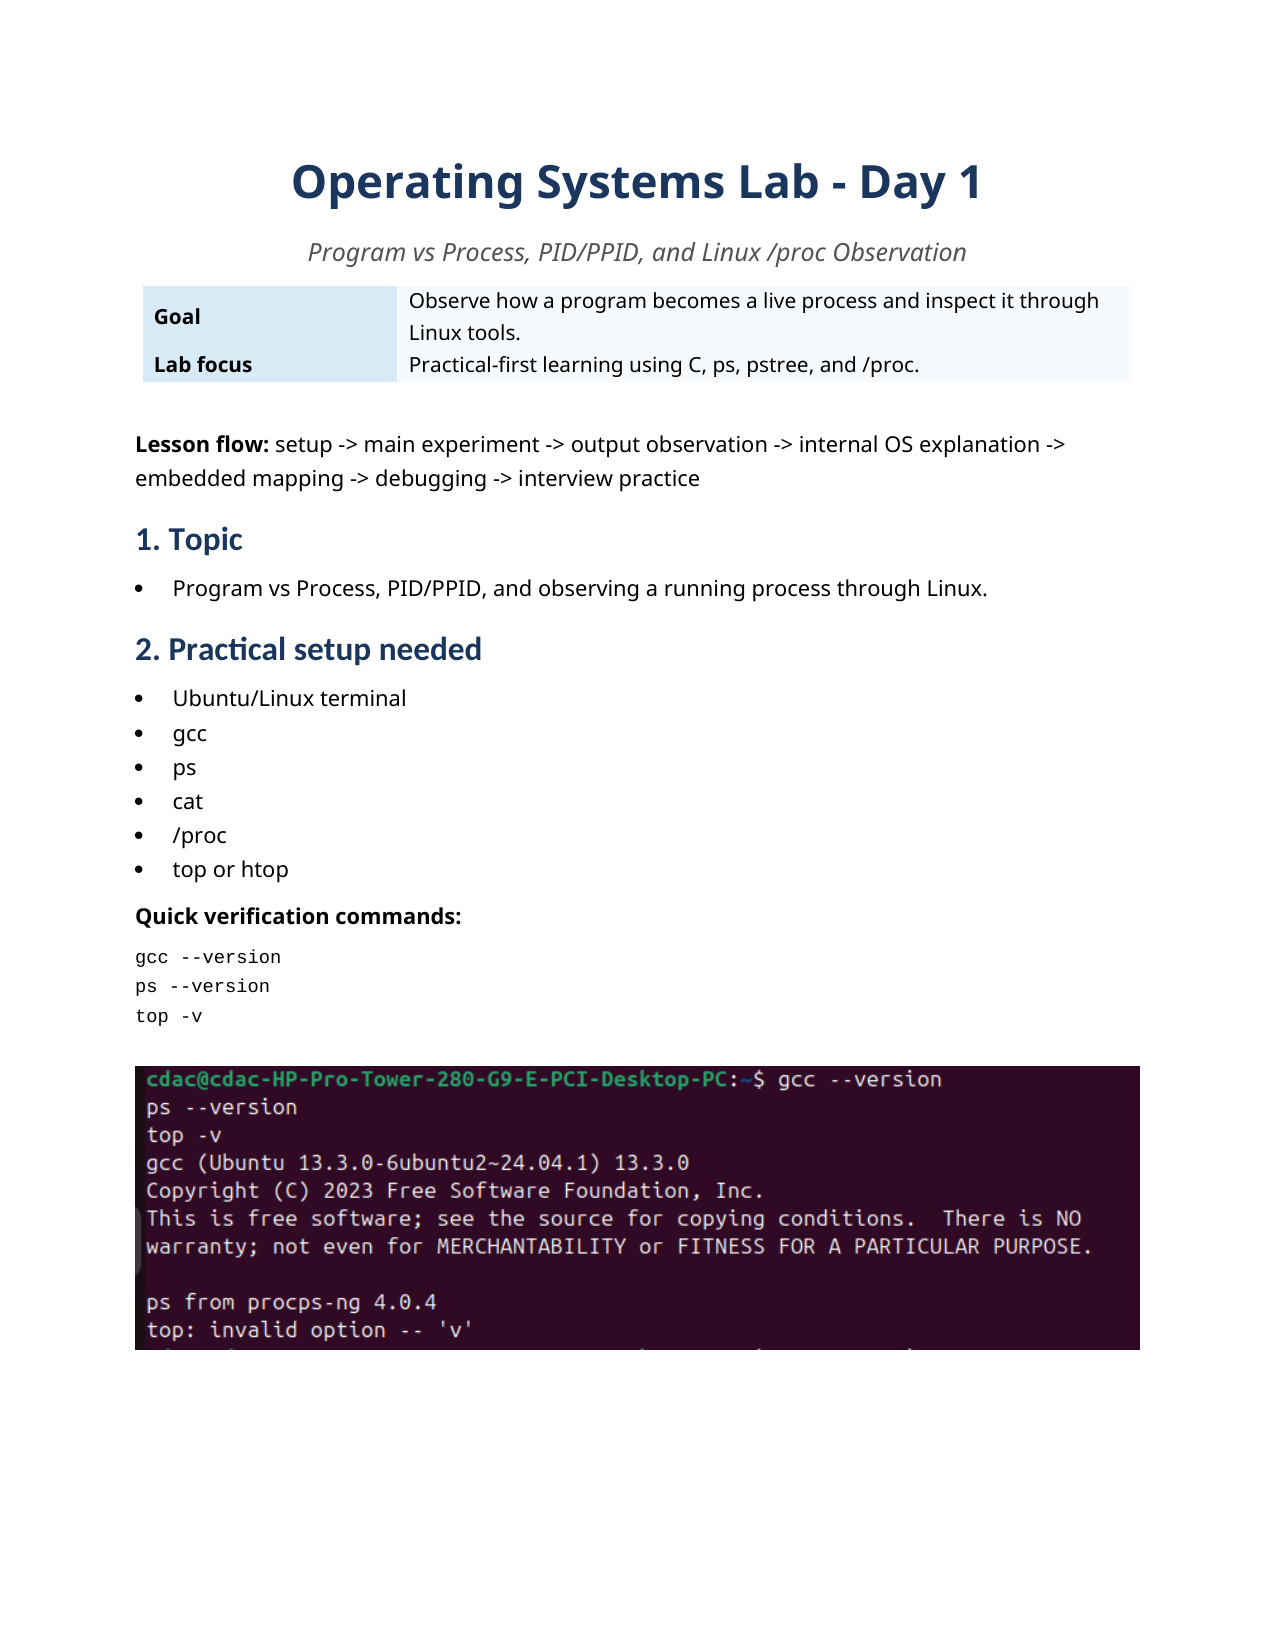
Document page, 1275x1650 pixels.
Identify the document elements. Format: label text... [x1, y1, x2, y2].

subtitle 1. Topic [135, 518, 1140, 559]
list ps [135, 752, 1140, 782]
text Lesson flow: setup -> main experiment -> output observation -> internal OS explanation -> embedded mapping -> debugging -> interview practice [135, 429, 1140, 493]
text gcc --version [135, 948, 1140, 969]
list Ubuntu/Linux terminal [135, 683, 1140, 713]
text Operating Systems Lab - Day 1 [135, 150, 1140, 212]
subtitle 2. Practical setup needed [135, 628, 1140, 669]
list gcc [135, 718, 1140, 747]
list top or htop [135, 854, 1140, 884]
text top -v [135, 1007, 1140, 1028]
picture [135, 1066, 1140, 1350]
text Quick verification commands: [135, 901, 1140, 931]
list /proc [135, 820, 1140, 850]
list cat [135, 786, 1140, 816]
text ps --version [135, 977, 1140, 998]
table_cell Practical-first learning using C, ps, pstree, and /proc. [398, 350, 1132, 382]
table_header Observe how a program becomes a live process and inspect it through Linux tools. [398, 286, 1132, 350]
text Program vs Process, PID/PPID, and Linux /proc Observation [135, 234, 1140, 268]
table_cell Lab focus [143, 350, 397, 382]
table_header Goal [143, 286, 397, 350]
list Program vs Process, PID/PPID, and observing a running process through Linux. [135, 573, 1140, 603]
